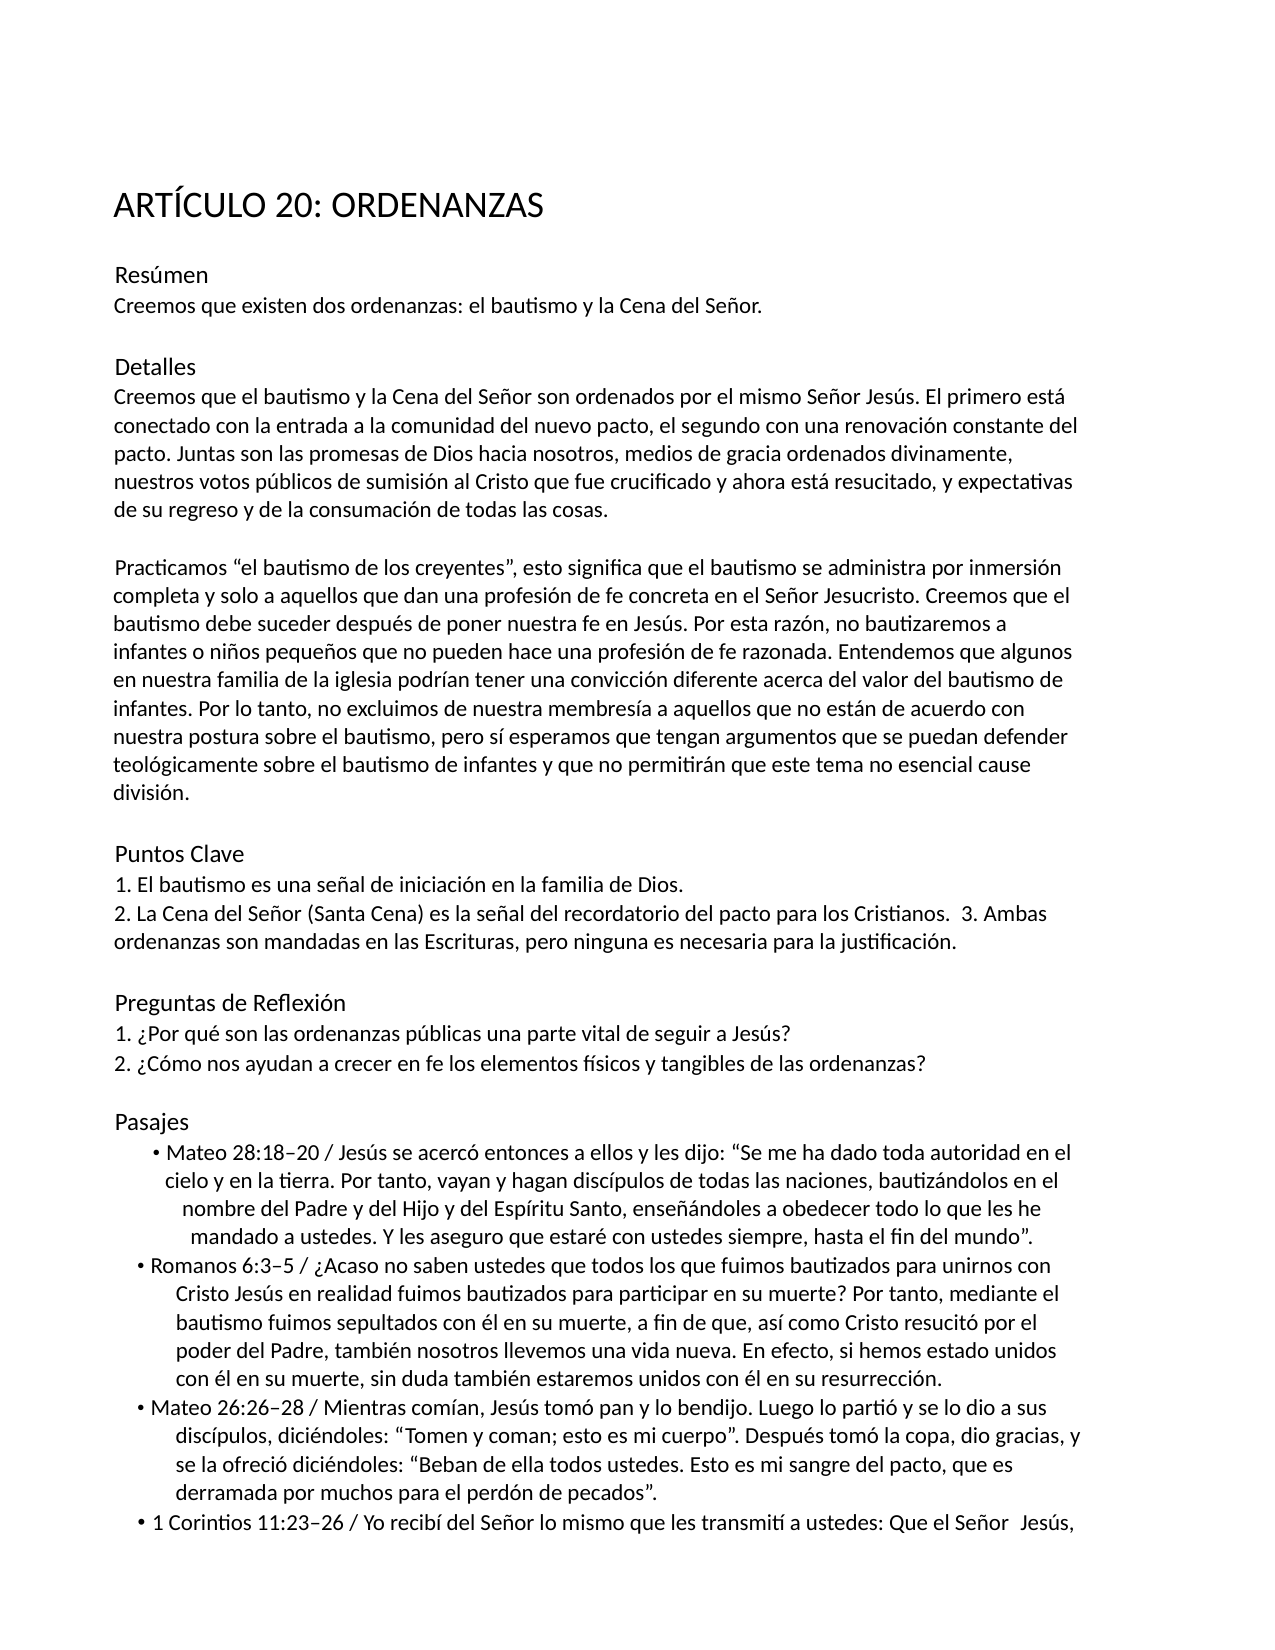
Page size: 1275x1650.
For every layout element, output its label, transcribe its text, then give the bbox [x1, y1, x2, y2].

text • Mateo 26:26–28 / Mientras comían, Jesús tomó pan y lo bendijo. Luego lo partió y se lo dio a sus discípulos, diciéndoles: “Tomen y coman; esto es mi cuerpo”. Después tomó la copa, dio gracias, y se la ofreció diciéndoles: “Beban de ella todos ustedes. Esto es mi sangre del pacto, que es derramada por muchos para el perdón de pecados”. [137, 1393, 1091, 1506]
text Detalles [114, 351, 1163, 381]
text Creemos que existen dos ordenanzas: el bautismo y la Cena del Señor. [114, 291, 1163, 319]
text 2. ¿Cómo nos ayudan a crecer en fe los elementos físicos y tangibles de las ordenanzas? [114, 1049, 1163, 1077]
text Creemos que el bautismo y la Cena del Señor son ordenados por el mismo Señor Jesús. El primero está conectado con la entrada a la comunidad del nuevo pacto, el segundo con una renovación constante del pacto. Juntas son las promesas de Dios hacia nosotros, medios de gracia ordenados divinamente, nuestros votos públicos de sumisión al Cristo que fue crucificado y ahora está resucitado, y expectativas de su regreso y de la consumación de todas las cosas. [113, 382, 1087, 523]
text • Romanos 6:3–5 / ¿Acaso no saben ustedes que todos los que fuimos bautizados para unirnos con Cristo Jesús en realidad fuimos bautizados para participar en su muerte? Por tanto, mediante el bautismo fuimos sepultados con él en su muerte, a fin de que, así como Cristo resucitó por el poder del Padre, también nosotros llevemos una vida nueva. En efecto, si hemos estado unidos con él en su muerte, sin duda también estaremos unidos con él en su resurrección. [137, 1251, 1084, 1392]
text Resúmen [114, 259, 1163, 290]
text • Mateo 28:18–20 / Jesús se acercó entonces a ellos y les dijo: “Se me ha dado toda autoridad en el cielo y en la tierra. Por tanto, vayan y hagan discípulos de todas las naciones, bautizándolos en el nombre del Padre y del Hijo y del Espíritu Santo, enseñándoles a obedecer todo lo que les he mandado a ustedes. Y les aseguro que estaré con ustedes siempre, hasta el fin del mundo”. [137, 1138, 1088, 1250]
text Practicamos “el bautismo de los creyentes”, esto significa que el bautismo se administra por inmersión completa y solo a aquellos que dan una profesión de fe concreta en el Señor Jesucristo. Creemos que el bautismo debe suceder después de poner nuestra fe en Jesús. Por esta razón, no bautizaremos a infantes o niños pequeños que no pueden hace una profesión de fe razonada. Entendemos que algunos en nuestra familia de la iglesia podrían tener una convicción diferente acerca del valor del bautismo de infantes. Por lo tanto, no excluimos de nuestra membresía a aquellos que no están de acuerdo con nuestra postura sobre el bautismo, pero sí esperamos que tengan argumentos que se puedan defender teológicamente sobre el bautismo de infantes y que no permitirán que este tema no esencial cause división. [113, 553, 1082, 807]
text Puntos Clave [114, 838, 1163, 868]
text 1. El bautismo es una señal de iniciación en la familia de Dios. [114, 870, 1163, 898]
text Pasajes [114, 1106, 1163, 1136]
text 2. La Cena del Señor (Santa Cena) es la señal del recordatorio del pacto para los Cristianos. 3. Ambas ordenanzas son mandadas en las Escrituras, pero ninguna es necesaria para la justificación. [114, 899, 1071, 956]
text Preguntas de Reflexión [114, 987, 1163, 1018]
text • 1 Corintios 11:23–26 / Yo recibí del Señor lo mismo que les transmití a ustedes: Que el Señor Jesús, [137, 1507, 1085, 1536]
text 1. ¿Por qué son las ordenanzas públicas una parte vital de seguir a Jesús? [114, 1019, 1163, 1047]
text ARTÍCULO 20: ORDENANZAS [113, 181, 1163, 227]
